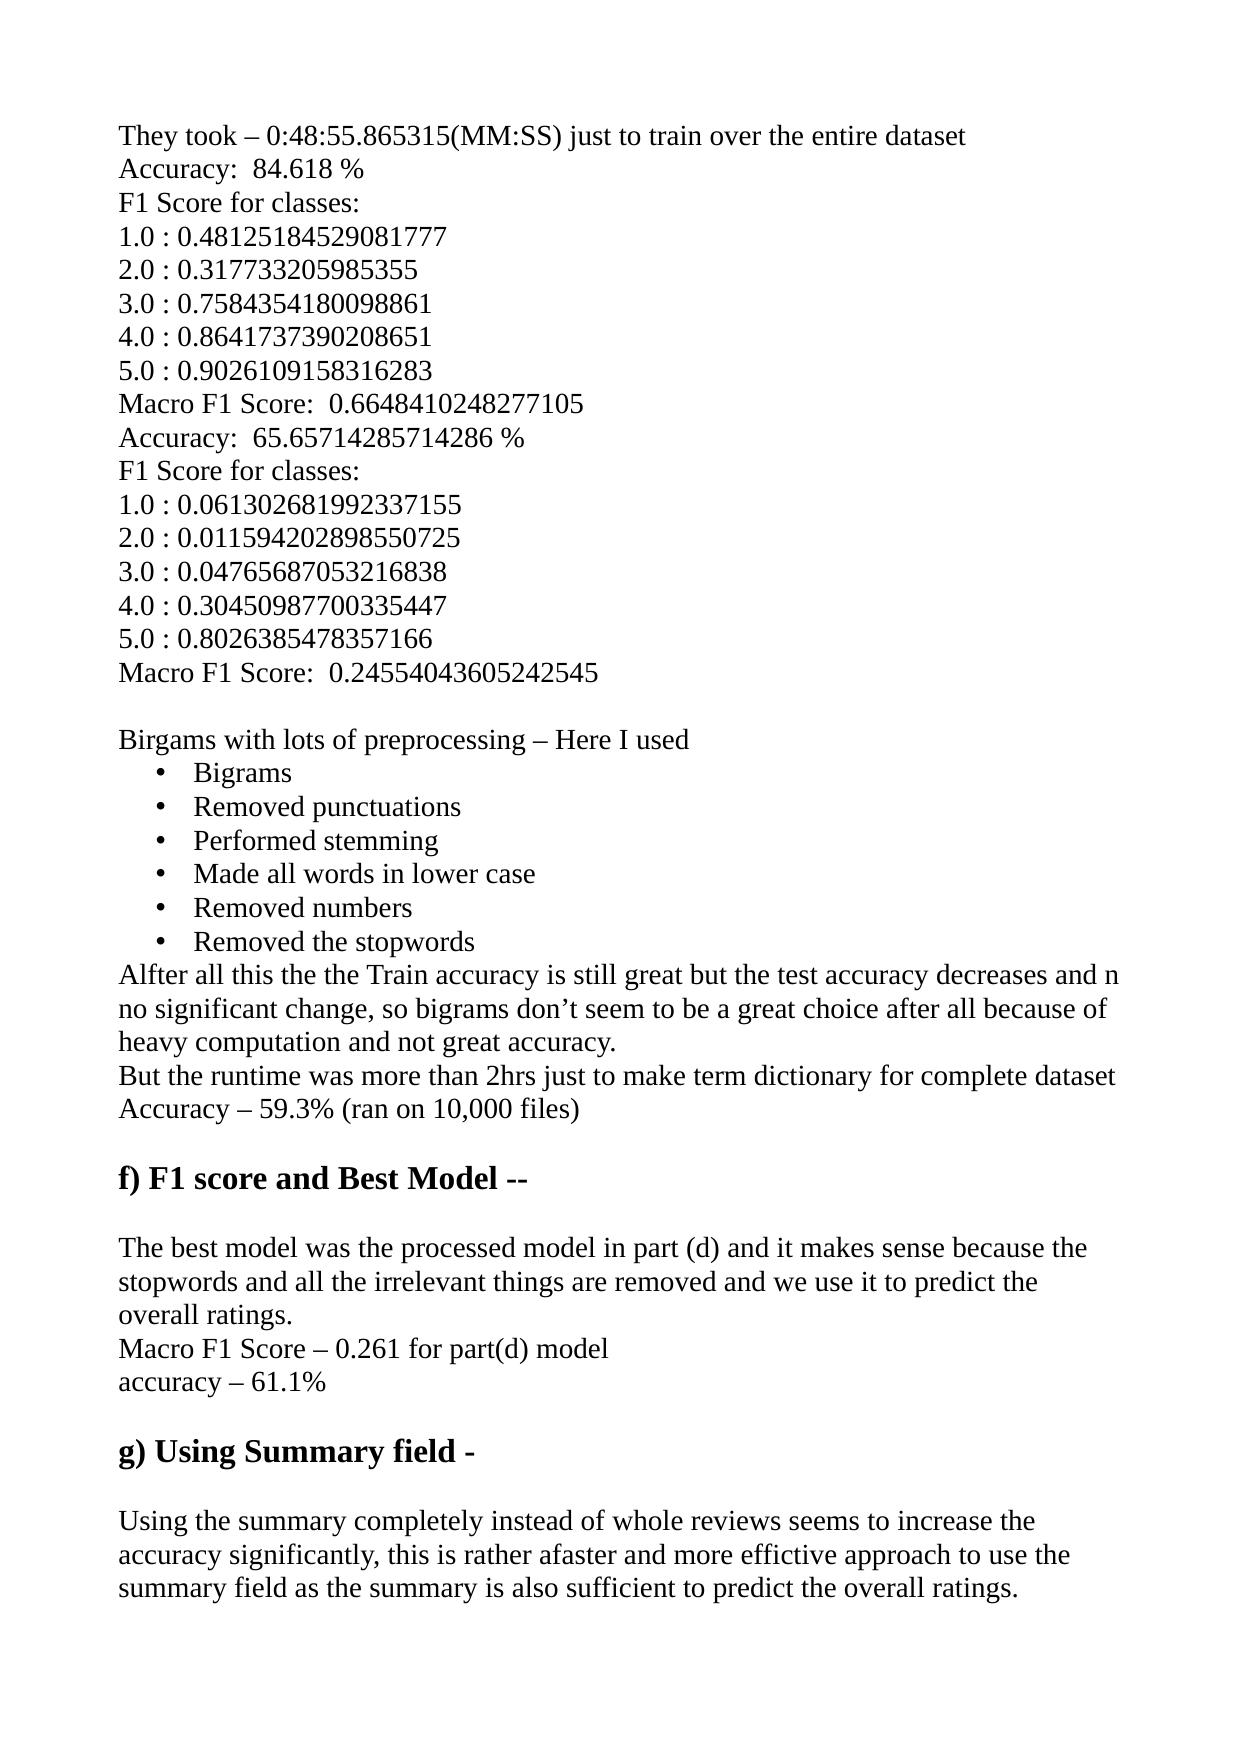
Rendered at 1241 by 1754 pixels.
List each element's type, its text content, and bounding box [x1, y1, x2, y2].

text Birgams with lots of preprocessing – Here I used [118, 722, 1122, 755]
text 3.0 : 0.04765687053216838 [118, 554, 1122, 588]
list Performed stemming [156, 823, 1122, 856]
text 1.0 : 0.48125184529081777 [118, 219, 1122, 252]
text F1 Score for classes: [118, 453, 1122, 487]
list Made all words in lower case [156, 856, 1122, 890]
text 2.0 : 0.317733205985355 [118, 252, 1122, 286]
text 4.0 : 0.8641737390208651 [118, 319, 1122, 353]
text Macro F1 Score: 0.24554043605242545 [118, 655, 1122, 688]
text g) Using Summary field - [118, 1432, 1122, 1470]
text Accuracy: 65.65714285714286 % [118, 420, 1122, 453]
text 1.0 : 0.061302681992337155 [118, 487, 1122, 521]
text They took – 0:48:55.865315(MM:SS) just to train over the entire dataset [118, 118, 1122, 152]
text 5.0 : 0.9026109158316283 [118, 353, 1122, 386]
text F1 Score for classes: [118, 185, 1122, 219]
text But the runtime was more than 2hrs just to make term dictionary for complete dataset [118, 1058, 1122, 1091]
text f) F1 score and Best Model -- [118, 1158, 1122, 1197]
text Accuracy – 59.3% (ran on 10,000 files) [118, 1091, 1122, 1125]
text Alfter all this the the Train accuracy is still great but the test accuracy decreases and n no significant change, so bigrams don’t seem to be a great choice after all because of heavy computation and not great accuracy. [118, 957, 1122, 1058]
text 4.0 : 0.30450987700335447 [118, 588, 1122, 621]
text Macro F1 Score: 0.6648410248277105 [118, 386, 1122, 420]
text Using the summary completely instead of whole reviews seems to increase the accuracy significantly, this is rather afaster and more effictive approach to use the summary field as the summary is also sufficient to predict the overall ratings. [118, 1503, 1122, 1604]
text Macro F1 Score – 0.261 for part(d) model [118, 1331, 1122, 1364]
text accuracy – 61.1% [118, 1364, 1122, 1398]
text Accuracy: 84.618 % [118, 152, 1122, 185]
text 3.0 : 0.7584354180098861 [118, 286, 1122, 319]
list Removed punctuations [156, 789, 1122, 823]
text 2.0 : 0.011594202898550725 [118, 521, 1122, 554]
text The best model was the processed model in part (d) and it makes sense because the stopwords and all the irrelevant things are removed and we use it to predict the overall ratings. [118, 1230, 1122, 1331]
list Removed numbers [156, 890, 1122, 924]
text 5.0 : 0.8026385478357166 [118, 621, 1122, 655]
list Removed the stopwords [156, 924, 1122, 957]
list Bigrams [156, 755, 1122, 789]
